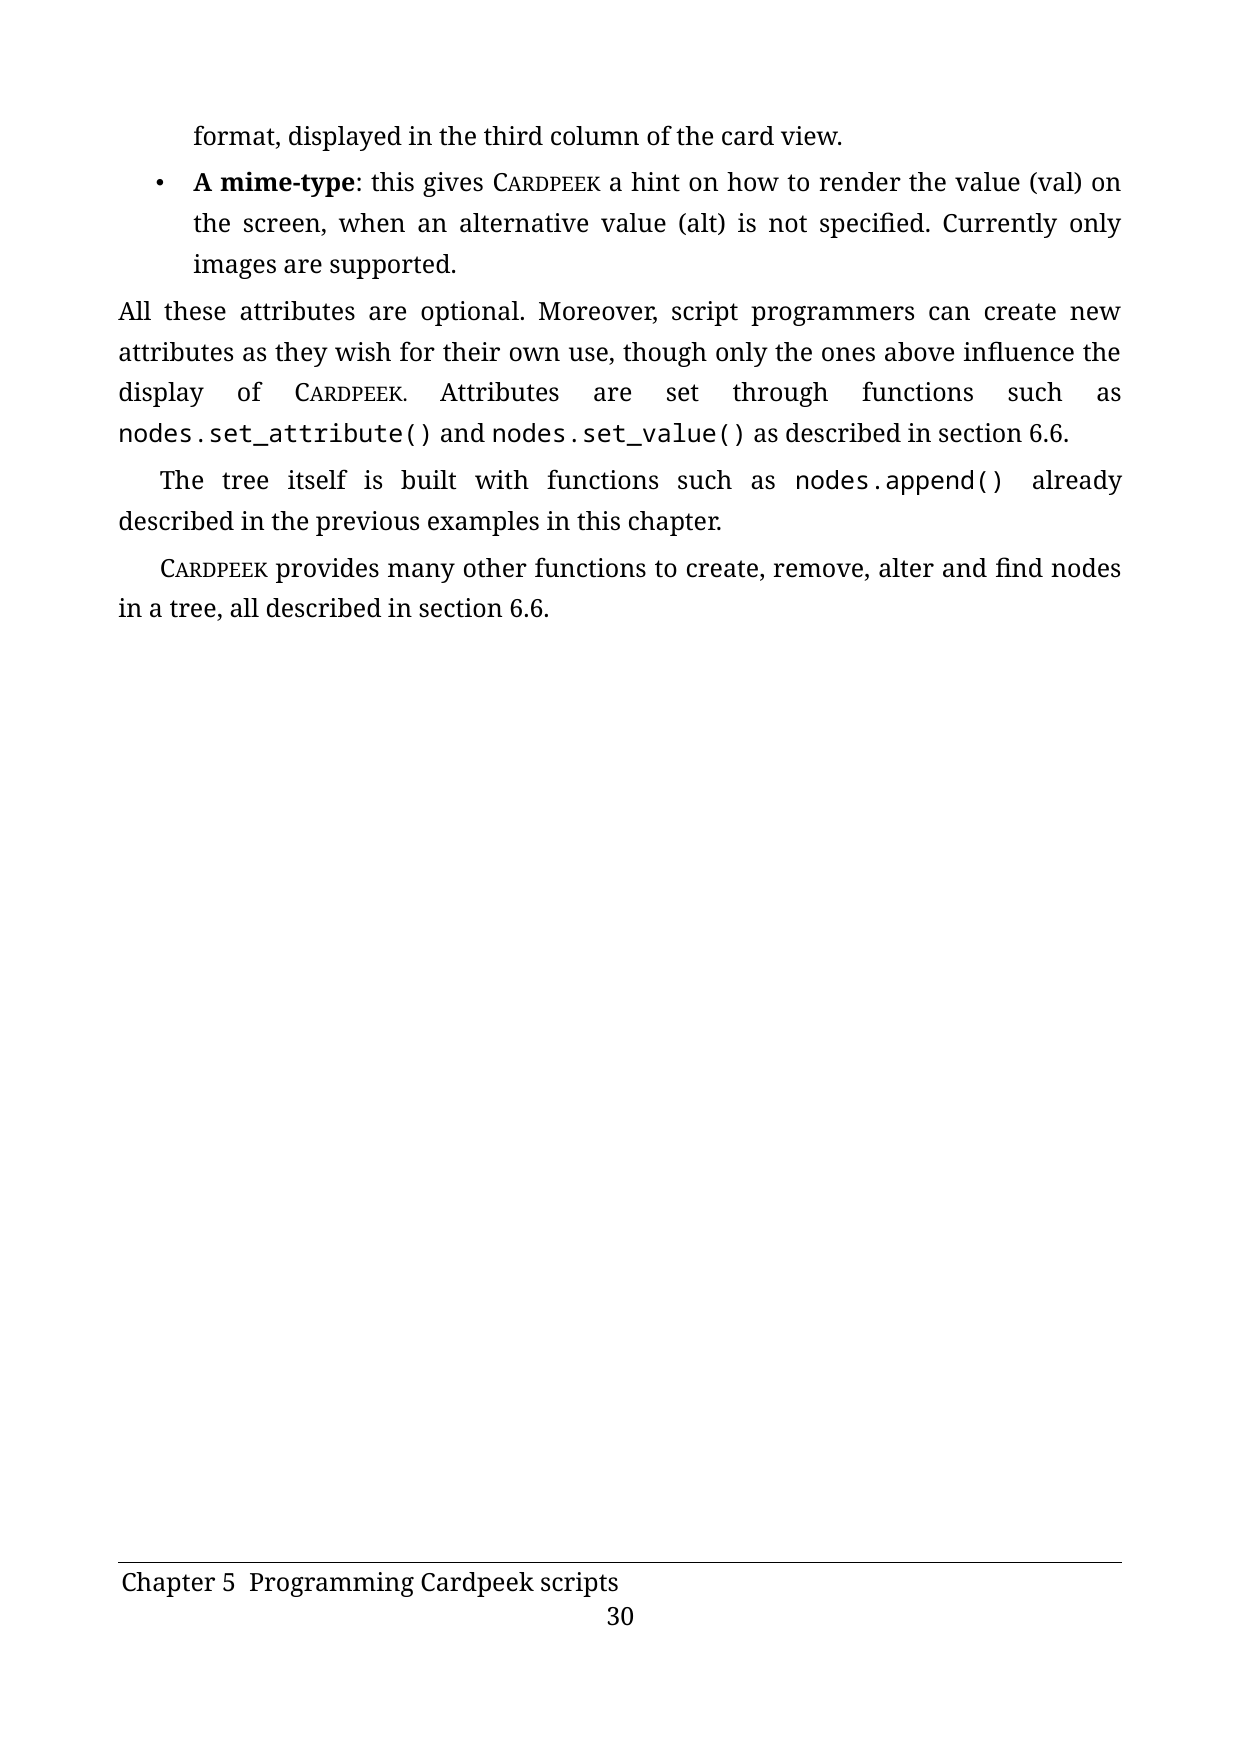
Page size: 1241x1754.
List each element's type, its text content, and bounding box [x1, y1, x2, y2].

list format, displayed in the third column of the card view. [156, 118, 1122, 152]
text The tree itself is built with functions such as nodes.append() already described in the previous examples in this chapter. [118, 463, 1122, 537]
text All these attributes are optional. Moreover, script programmers can create new attributes as they wish for their own use, though only the ones above influence the display of Cardpeek. Attributes are set through functions such as nodes.set_attribute() and nodes.set_value() as described in section 6.6. [118, 293, 1122, 450]
list A mime-type: this gives Cardpeek a hint on how to render the value (val) on the screen, when an alternative value (alt) is not specified. Currently only images are supported. [156, 165, 1122, 281]
text Cardpeek provides many other functions to create, remove, alter and find nodes in a tree, all described in section 6.6. [118, 550, 1122, 625]
